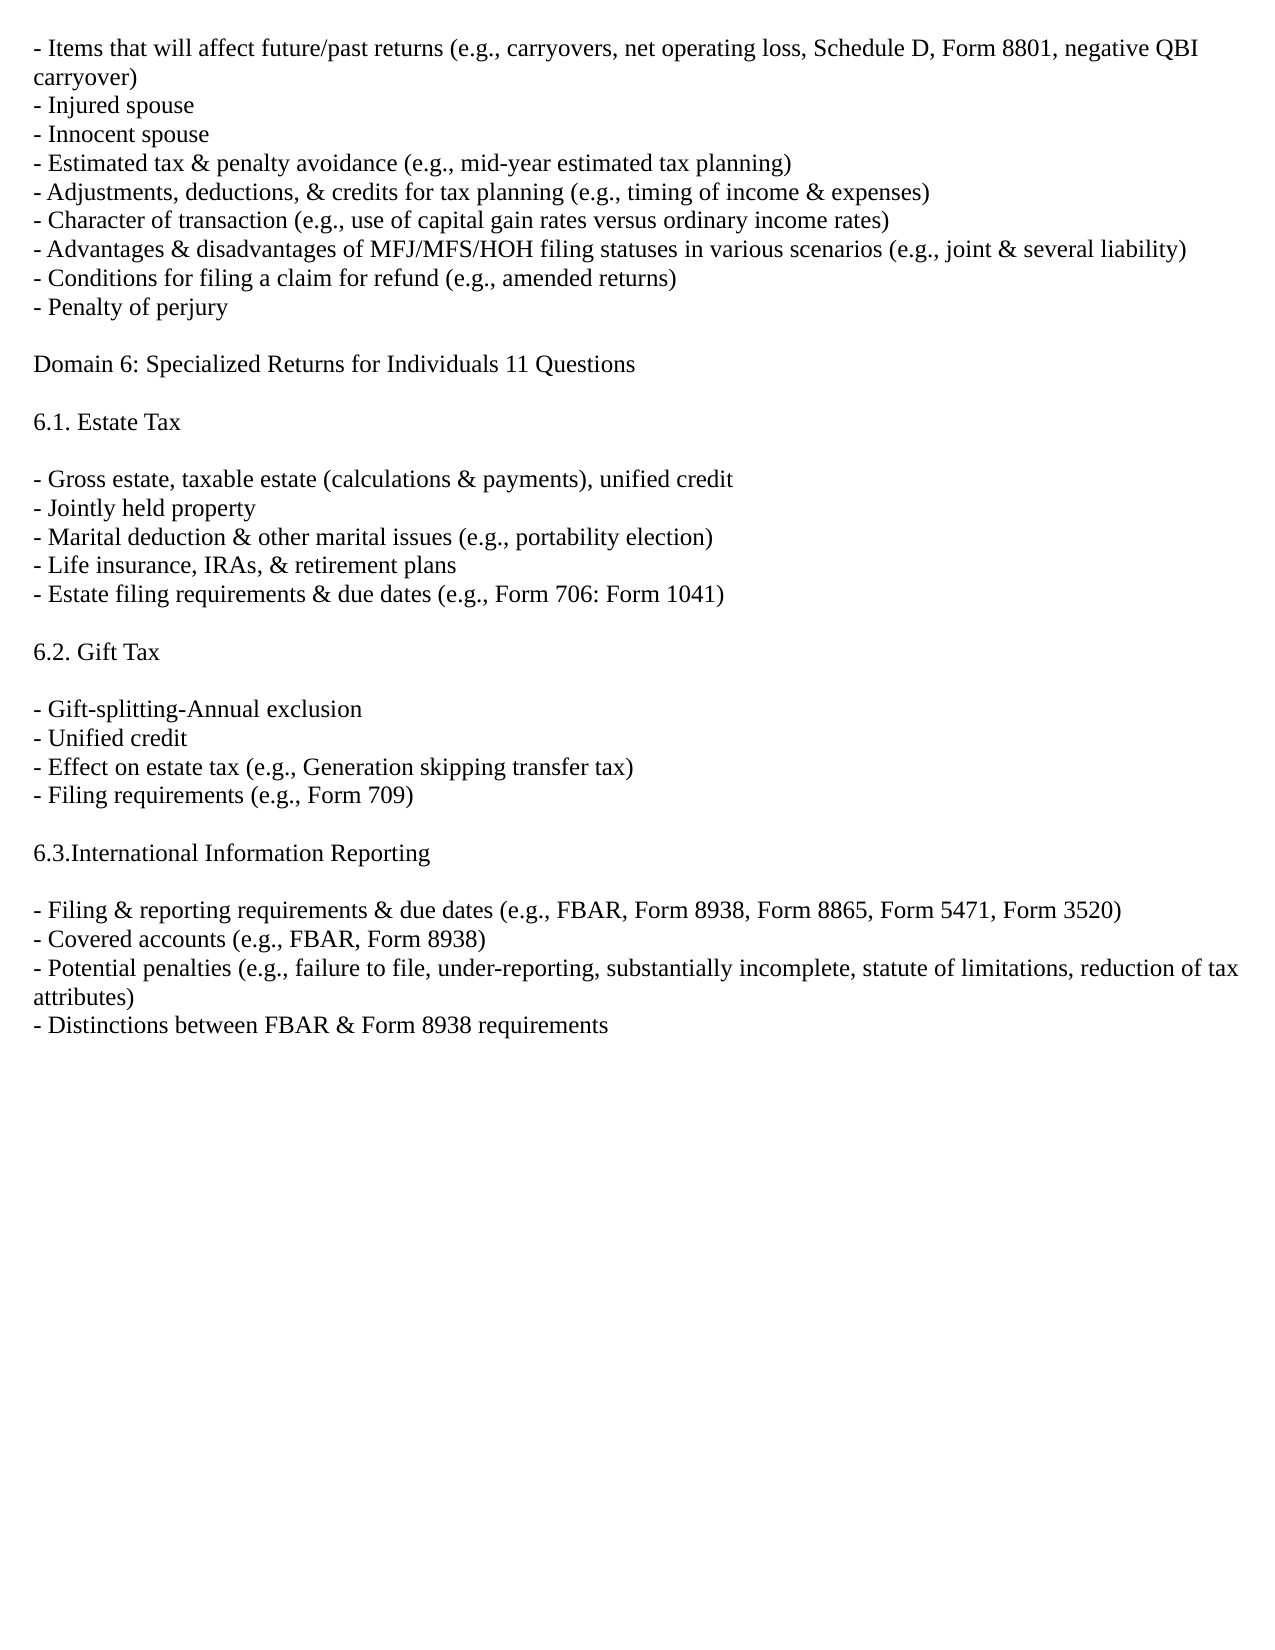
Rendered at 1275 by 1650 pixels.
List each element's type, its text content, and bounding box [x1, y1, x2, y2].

text - Filing & reporting requirements & due dates (e.g., FBAR, Form 8938, Form 8865, Form 5471, Form 3520) [33, 896, 1242, 924]
text 6.3.International Information Reporting [33, 838, 1242, 867]
text - Covered accounts (e.g., FBAR, Form 8938) [33, 924, 1242, 953]
text 6.2. Gift Tax [33, 637, 1242, 666]
text - Conditions for filing a claim for refund (e.g., amended returns) [33, 263, 1242, 292]
text 6.1. Estate Tax [33, 407, 1242, 436]
text - Estimated tax & penalty avoidance (e.g., mid-year estimated tax planning) [33, 148, 1242, 177]
text - Gross estate, taxable estate (calculations & payments), unified credit [33, 464, 1242, 493]
text - Jointly held property [33, 493, 1242, 522]
text - Gift-splitting-Annual exclusion [33, 694, 1242, 723]
text - Penalty of perjury [33, 292, 1242, 321]
text - Life insurance, IRAs, & retirement plans [33, 551, 1242, 579]
text - Potential penalties (e.g., failure to file, under-reporting, substantially incomplete, statute of limitations, reduction of tax attributes) [33, 953, 1242, 1011]
text - Estate filing requirements & due dates (e.g., Form 706: Form 1041) [33, 579, 1242, 608]
text - Advantages & disadvantages of MFJ/MFS/HOH filing statuses in various scenarios (e.g., joint & several liability) [33, 234, 1242, 263]
text - Effect on estate tax (e.g., Generation skipping transfer tax) [33, 752, 1242, 781]
text - Distinctions between FBAR & Form 8938 requirements [33, 1011, 1242, 1039]
text - Character of transaction (e.g., use of capital gain rates versus ordinary income rates) [33, 206, 1242, 234]
text Domain 6: Specialized Returns for Individuals 11 Questions [33, 349, 1242, 378]
text - Unified credit [33, 723, 1242, 752]
text - Injured spouse [33, 91, 1242, 119]
text - Adjustments, deductions, & credits for tax planning (e.g., timing of income & expenses) [33, 177, 1242, 206]
text - Marital deduction & other marital issues (e.g., portability election) [33, 522, 1242, 551]
text - Items that will affect future/past returns (e.g., carryovers, net operating loss, Schedule D, Form 8801, negative QBI carryover) [33, 33, 1242, 91]
text - Innocent spouse [33, 119, 1242, 148]
text - Filing requirements (e.g., Form 709) [33, 781, 1242, 809]
